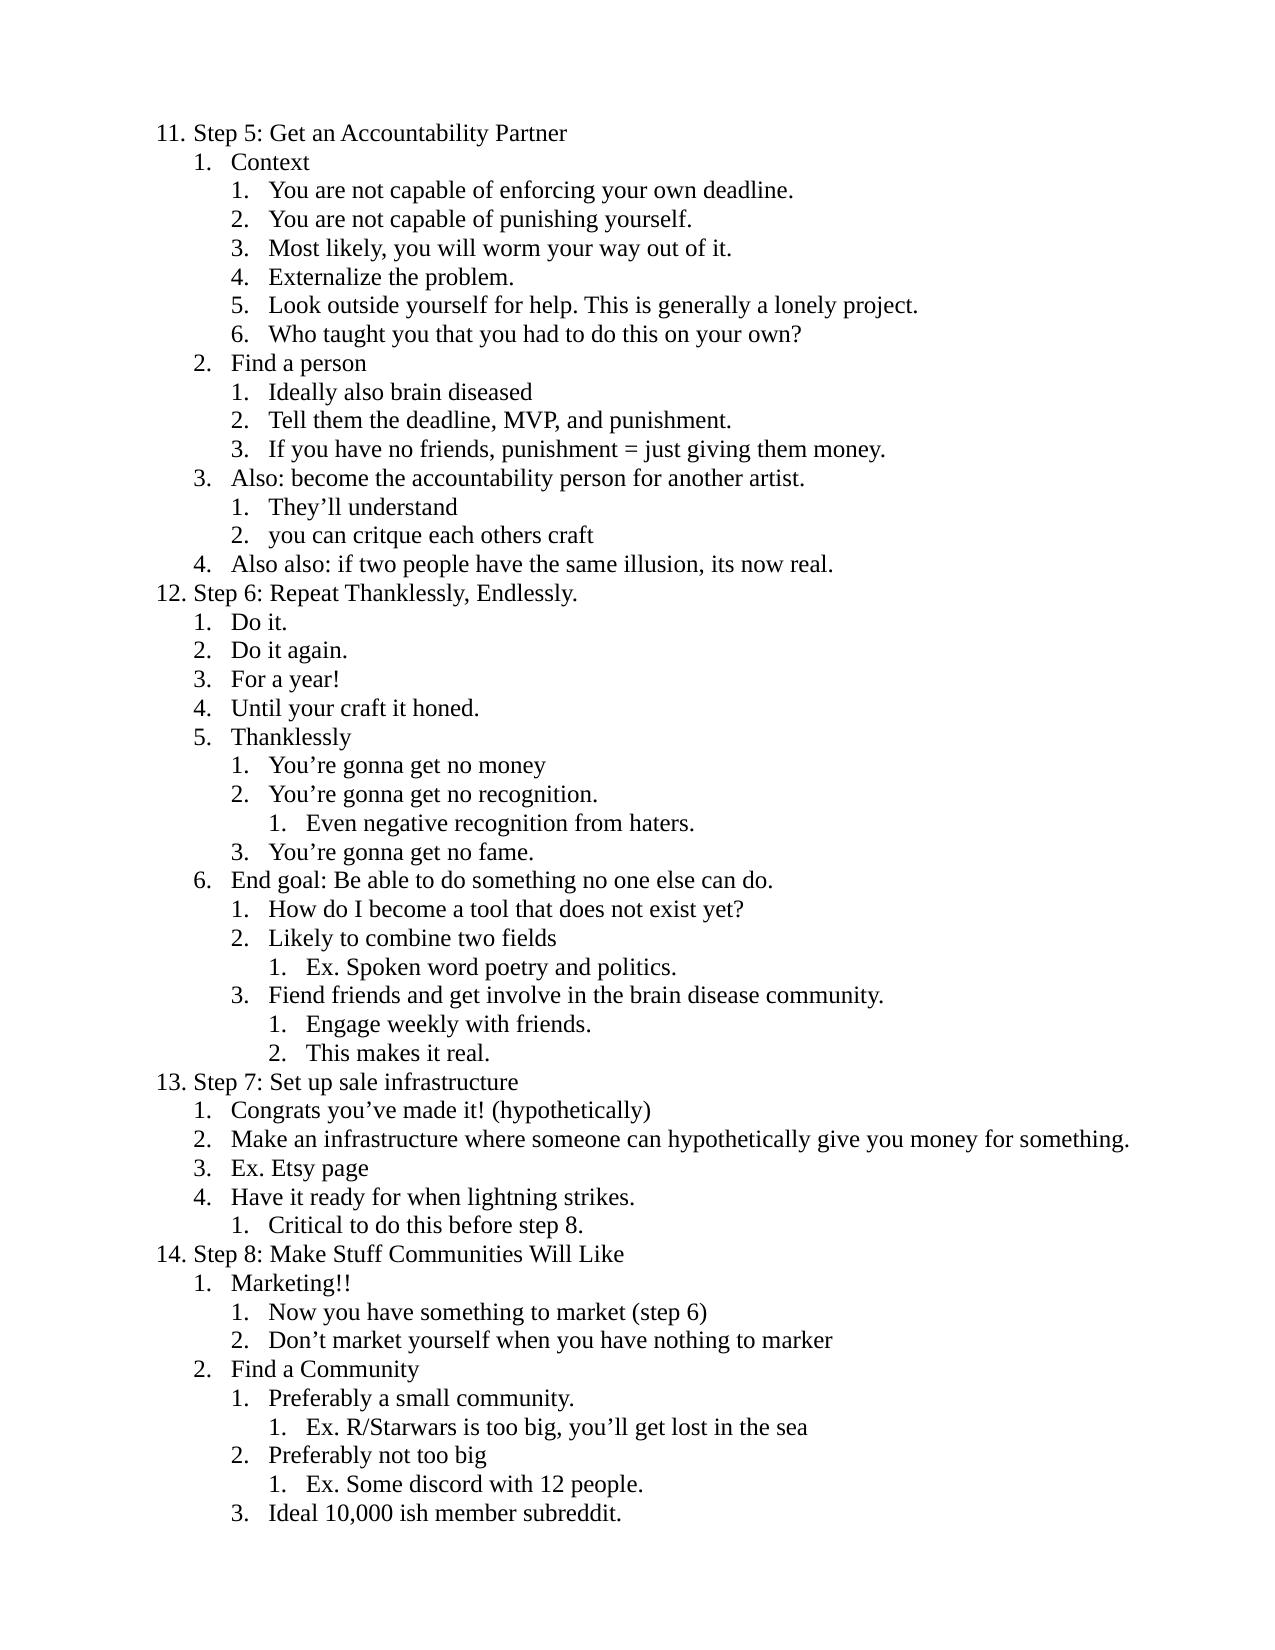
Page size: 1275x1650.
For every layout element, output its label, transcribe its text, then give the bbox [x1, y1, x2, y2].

list Step 7: Set up sale infrastructure [156, 1067, 1157, 1096]
list Fiend friends and get involve in the brain disease community. [231, 981, 1157, 1009]
list Find a Community [193, 1354, 1157, 1383]
list Context [193, 147, 1157, 176]
list You are not capable of enforcing your own deadline. [231, 176, 1157, 204]
list Do it again. [193, 636, 1157, 664]
list Step 6: Repeat Thanklessly, Endlessly. [156, 578, 1157, 607]
list How do I become a tool that does not exist yet? [231, 894, 1157, 923]
list Make an infrastructure where someone can hypothetically give you money for something. [193, 1124, 1157, 1153]
list Tell them the deadline, MVP, and punishment. [231, 406, 1157, 434]
list Ideal 10,000 ish member subreddit. [231, 1498, 1157, 1527]
list You are not capable of punishing yourself. [231, 204, 1157, 233]
list Critical to do this before step 8. [231, 1211, 1157, 1239]
list Preferably not too big [231, 1441, 1157, 1469]
list Ideally also brain diseased [231, 377, 1157, 406]
list Find a person [193, 348, 1157, 377]
list This makes it real. [268, 1038, 1157, 1067]
list Until your craft it honed. [193, 693, 1157, 722]
list Look outside yourself for help. This is generally a lonely project. [231, 291, 1157, 319]
list You’re gonna get no money [231, 751, 1157, 779]
list You’re gonna get no recognition. [231, 779, 1157, 808]
list Step 5: Get an Accountability Partner [156, 118, 1157, 147]
list Likely to combine two fields [231, 923, 1157, 952]
list Do it. [193, 607, 1157, 636]
list Marketing!! [193, 1268, 1157, 1297]
list Even negative recognition from haters. [268, 808, 1157, 837]
list You’re gonna get no fame. [231, 837, 1157, 866]
list Ex. Spoken word poetry and politics. [268, 952, 1157, 981]
list Externalize the problem. [231, 262, 1157, 291]
list Most likely, you will worm your way out of it. [231, 233, 1157, 262]
list Engage weekly with friends. [268, 1009, 1157, 1038]
list Don’t market yourself when you have nothing to marker [231, 1326, 1157, 1354]
list Also also: if two people have the same illusion, its now real. [193, 549, 1157, 578]
list End goal: Be able to do something no one else can do. [193, 866, 1157, 894]
list Thanklessly [193, 722, 1157, 751]
list Who taught you that you had to do this on your own? [231, 319, 1157, 348]
list Also: become the accountability person for another artist. [193, 463, 1157, 492]
list Preferably a small community. [231, 1383, 1157, 1412]
list Step 8: Make Stuff Communities Will Like [156, 1239, 1157, 1268]
list Congrats you’ve made it! (hypothetically) [193, 1096, 1157, 1124]
list Now you have something to market (step 6) [231, 1297, 1157, 1326]
list Have it ready for when lightning strikes. [193, 1182, 1157, 1211]
list If you have no friends, punishment = just giving them money. [231, 434, 1157, 463]
list Ex. R/Starwars is too big, you’ll get lost in the sea [268, 1412, 1157, 1441]
list Ex. Some discord with 12 people. [268, 1469, 1157, 1498]
list They’ll understand [231, 492, 1157, 521]
list you can critque each others craft [231, 521, 1157, 549]
list Ex. Etsy page [193, 1153, 1157, 1182]
list For a year! [193, 664, 1157, 693]
